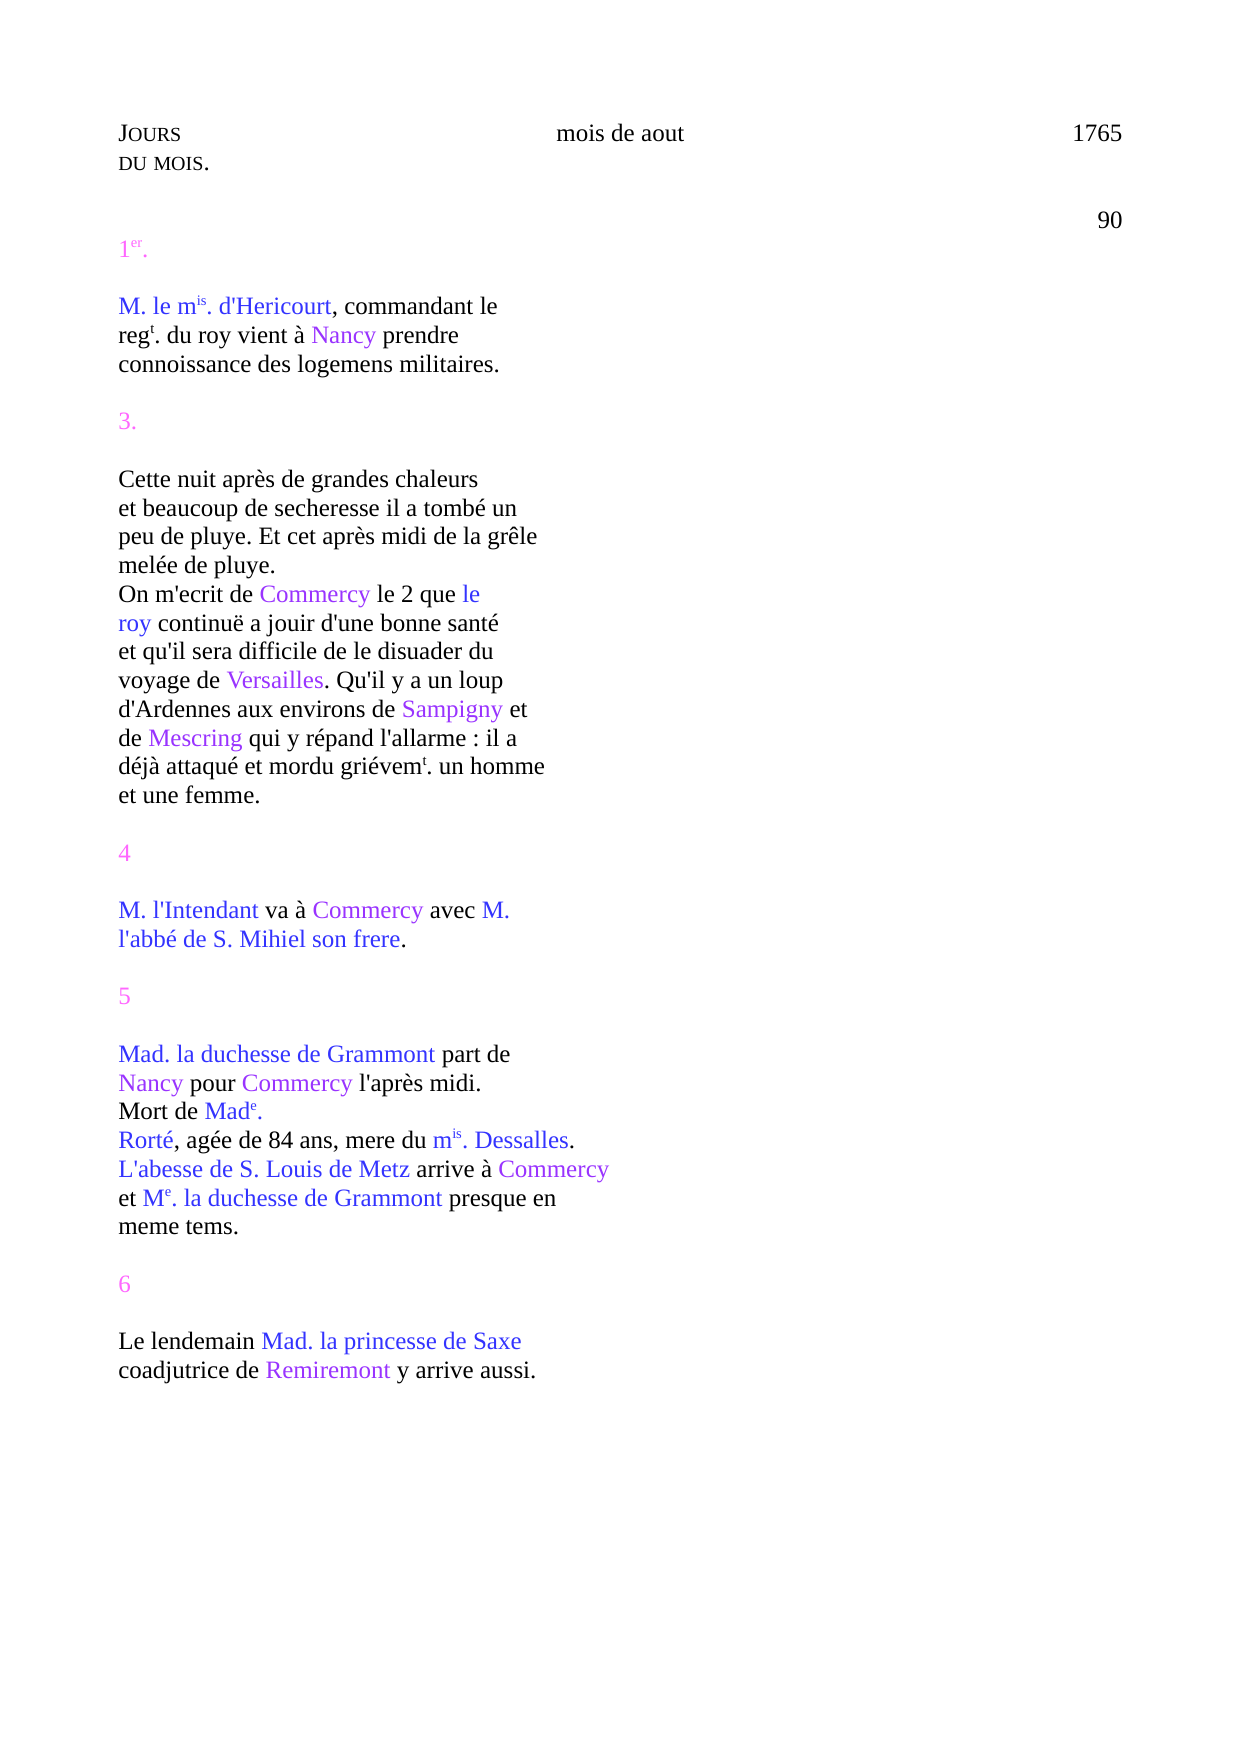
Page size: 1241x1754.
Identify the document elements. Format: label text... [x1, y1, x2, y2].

text 3. Cette nuit après de grandes chaleurs et beaucoup de secheresse il a tombé un peu de pluye. Et cet après midi de la grêle melée de pluye. [118, 406, 1122, 579]
text 6 Le lendemain Mad. la princesse de Saxe coadjutrice de Remiremont y arrive aussi. [118, 1269, 1122, 1384]
text 1er. M. le mis. d'Hericourt, commandant le regt. du roy vient à Nancy prendre connoissance des logemens militaires. [118, 234, 1122, 378]
text On m'ecrit de Commercy le 2 que le roy continuë a jouir d'une bonne santé et qu'il sera difficile de le disuader du voyage de Versailles. Qu'il y a un loup d'Ardennes aux environs de Sampigny et de Mescring qui y répand l'allarme : il a déjà attaqué et mordu griévemt. un homme et une femme. [118, 579, 1122, 809]
text 90 [118, 205, 1122, 234]
text L'abesse de S. Louis de Metz arrive à Commercy et Me. la duchesse de Grammont presque en meme tems. [118, 1154, 1122, 1240]
text 4 M. l'Intendant va à Commercy avec M. l'abbé de S. Mihiel son frere. [118, 838, 1122, 953]
text 5 Mad. la duchesse de Grammont part de Nancy pour Commercy l'après midi. Mort de Made. Rorté, agée de 84 ans, mere du mis. Dessalles. [118, 981, 1122, 1154]
